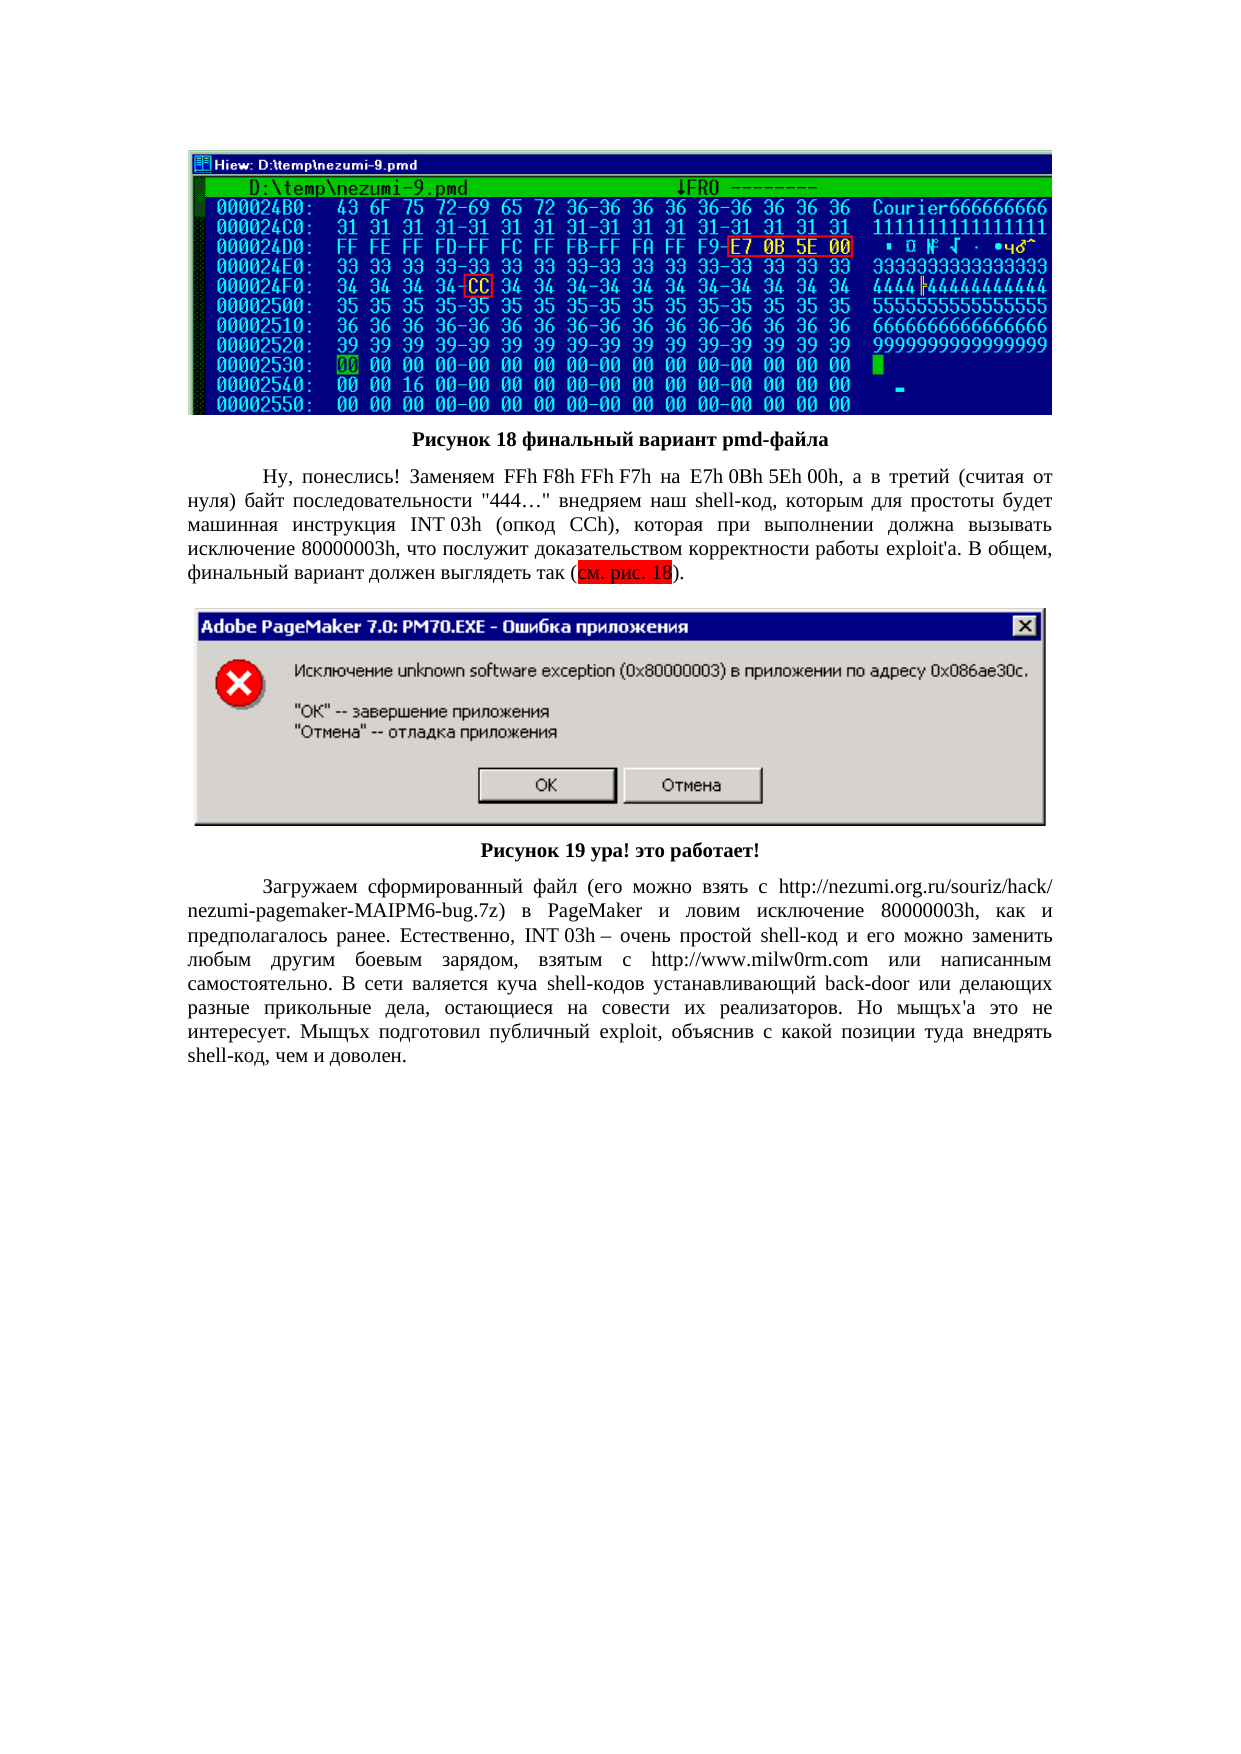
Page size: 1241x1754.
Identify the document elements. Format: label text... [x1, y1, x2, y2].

text Рисунок 18 финальный вариант pmd-файла [187, 427, 1053, 451]
text Ну, понеслись! Заменяем FFh F8h FFh F7h на E7h 0Bh 5Eh 00h, а в третий (считая от нуля) байт последовательности "444…" внедряем наш shell-код, которым для простоты будет машинная инструкция INT 03h (опкод CCh), которая при выполнении должна вызывать исключение 80000003h, что послужит доказательством корректности работы exploit'а. В общем, финальный вариант должен выглядеть так (см. рис. 18). [187, 464, 1053, 584]
text Рисунок 19 ура! это работает! [187, 838, 1053, 862]
picture [194, 608, 1046, 826]
picture [188, 150, 1052, 415]
text Загружаем сформированный файл (его можно взять с http://nezumi.org.ru/souriz/hack/ nezumi-pagemaker-MAIPM6-bug.7z) в PageMaker и ловим исключение 80000003h, как и предполагалось ранее. Естественно, INT 03h – очень простой shell-код и его можно заменить любым другим боевым зарядом, взятым с http://www.milw0rm.com или написанным самостоятельно. В сети валяется куча shell-кодов устанавливающий back-door или делающих разные прикольные дела, остающиеся на совести их реализаторов. Но мыщъх'а это не интересует. Мыщъх подготовил публичный exploit, объяснив с какой позиции туда внедрять shell-код, чем и доволен. [187, 874, 1053, 1067]
